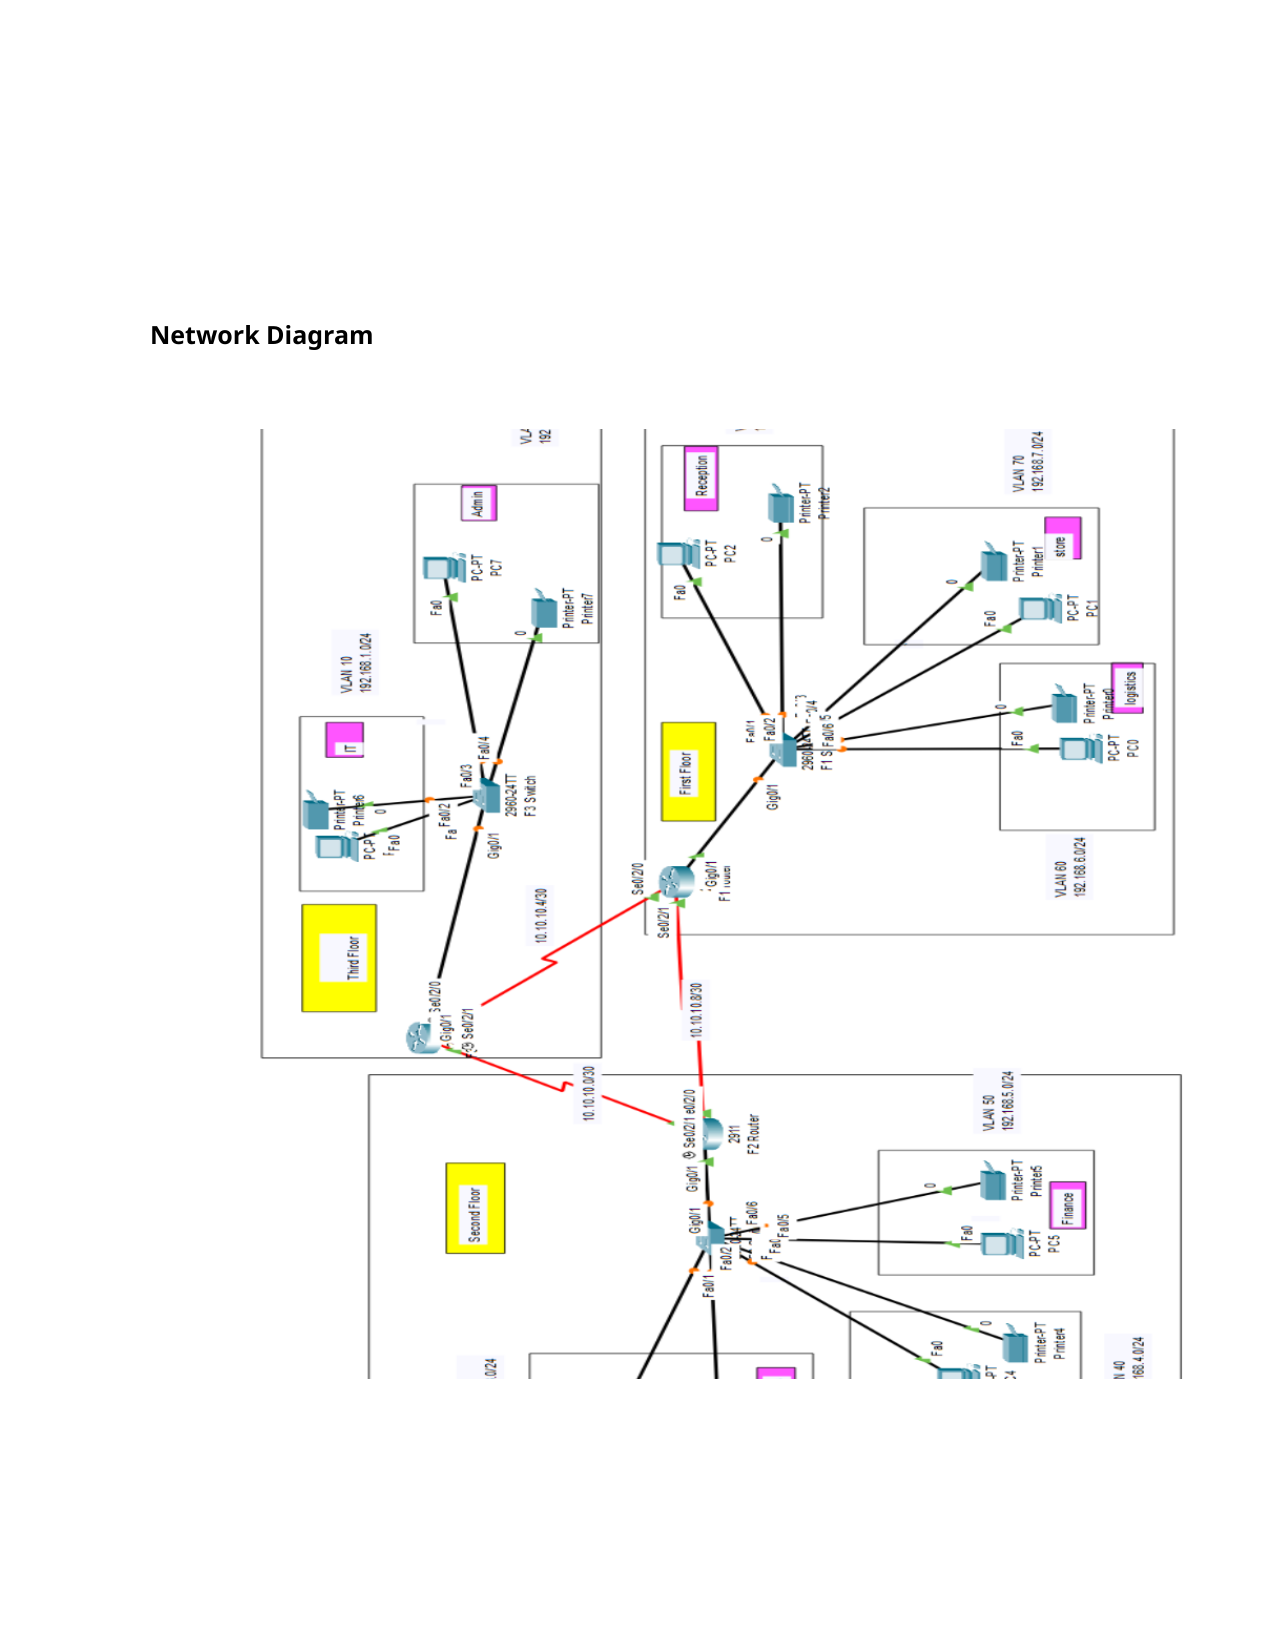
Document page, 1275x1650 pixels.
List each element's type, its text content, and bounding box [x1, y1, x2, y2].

text Network Diagram [150, 317, 1125, 352]
